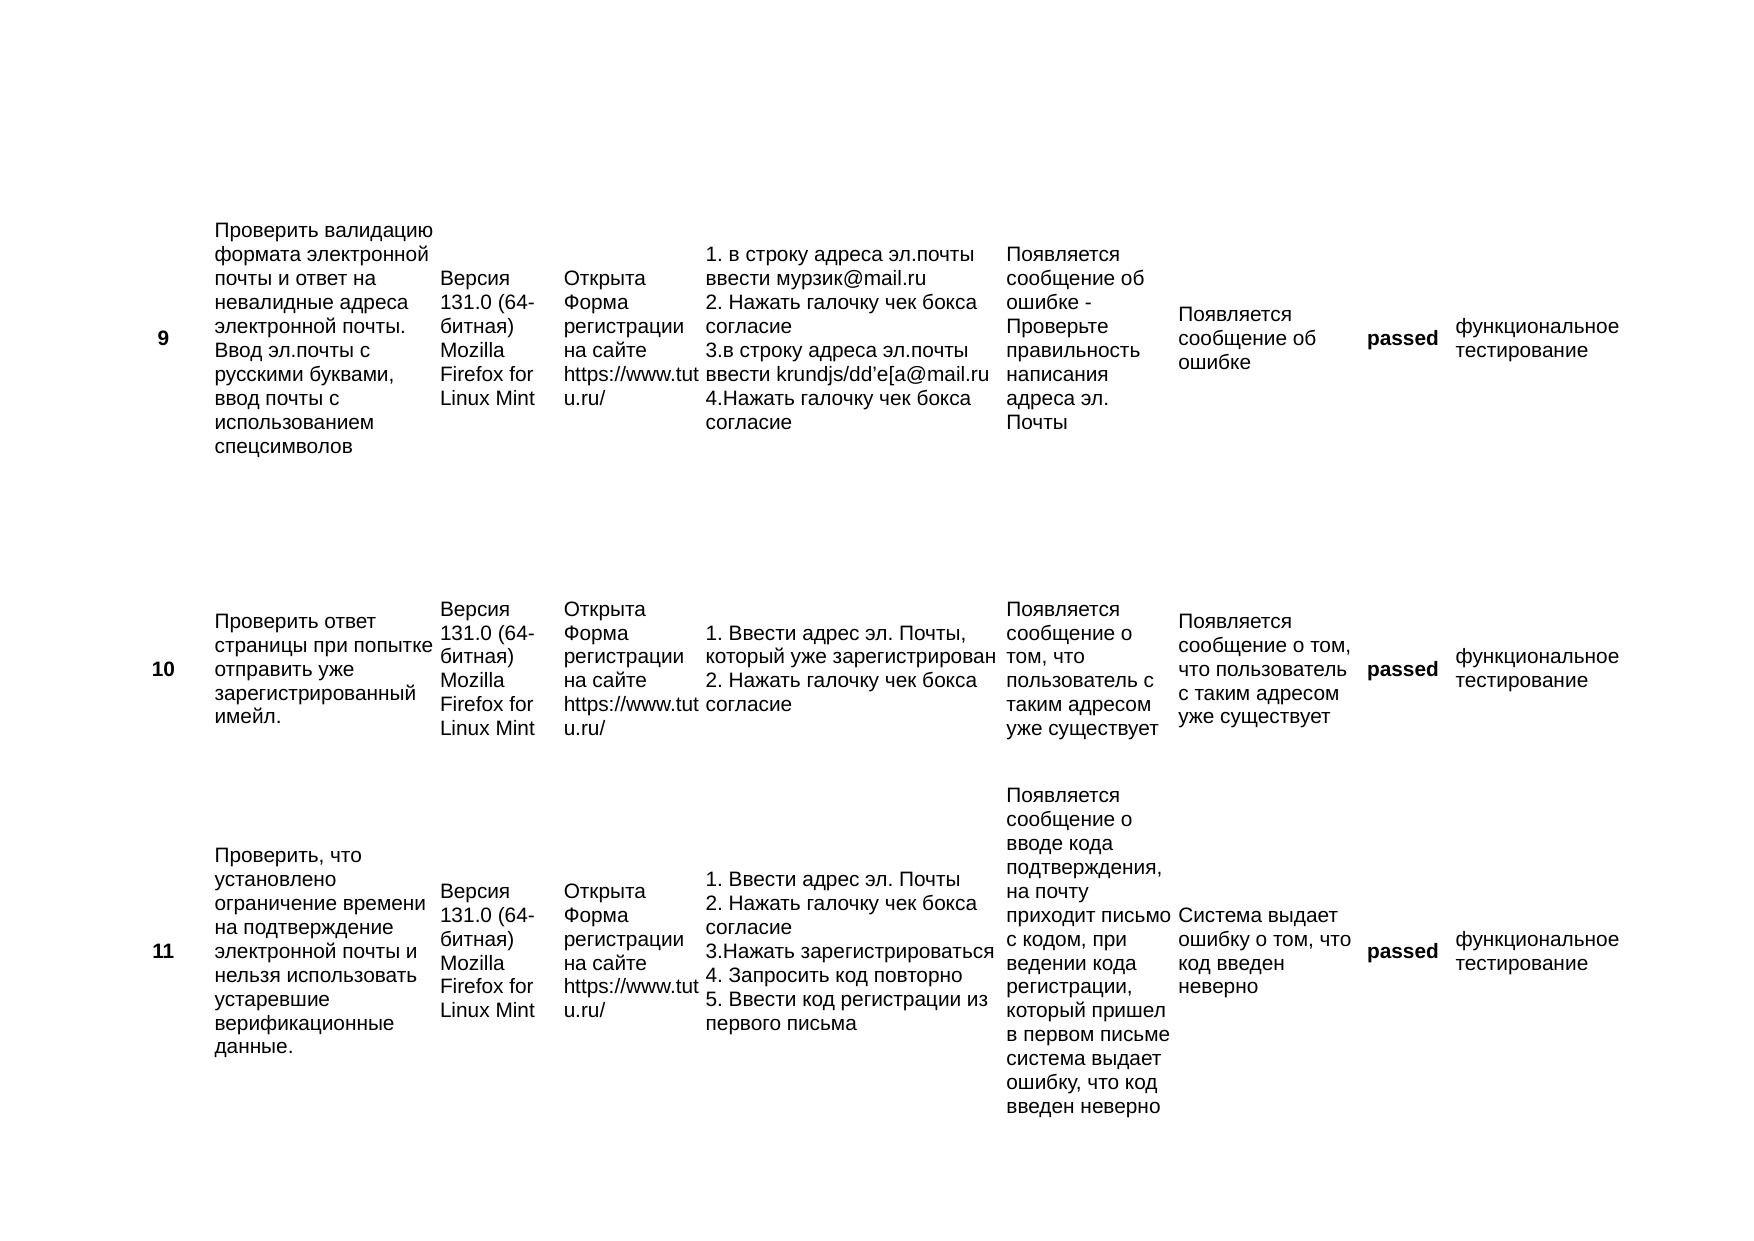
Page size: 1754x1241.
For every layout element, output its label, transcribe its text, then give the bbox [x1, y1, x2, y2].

table_cell Проверить, что установлено ограничение времени на подтверждение электронной почты и нельзя использовать устаревшие верификационные данные. [211, 779, 437, 1122]
table_cell 9 [115, 118, 211, 558]
table_cell Проверить валидацию формата электронной почты и ответ на невалидные адреса электронной почты. Ввод эл.почты с русскими буквами, ввод почты с использованием спецсимволов [211, 118, 437, 558]
table_cell Открыта Форма регистрации на сайте https://www.tutu.ru/ [560, 558, 702, 779]
table_cell 1. Ввести адрес эл. Почты, который уже зарегистрирован 2. Нажать галочку чек бокса согласие [702, 558, 1003, 779]
table_cell Появляется сообщение о вводе кода подтверждения,на почту приходит письмо с кодом, при ведении кода регистрации, который пришел в первом письме система выдает ошибку, что код введен неверно [1003, 779, 1175, 1122]
table_cell Появляется сообщение об ошибке [1175, 118, 1364, 558]
table_cell passed [1364, 779, 1452, 1122]
table_cell Версия 131.0 (64-битная) Mozilla Firefox for Linux Mint [437, 779, 560, 1122]
table_cell Открыта Форма регистрации на сайте https://www.tutu.ru/ [560, 118, 702, 558]
table_cell Появляется сообщение о том, что пользователь с таким адресом уже существует [1175, 558, 1364, 779]
table_cell функциональное тестирование [1452, 118, 1627, 558]
table_cell 1. в строку адреса эл.почты ввести мурзик@mail.ru 2. Нажать галочку чек бокса согласие 3.в строку адреса эл.почты ввести krundjs/dd’e[a@mail.ru 4.Нажать галочку чек бокса согласие [702, 118, 1003, 558]
table_cell Появляется сообщение об ошибке - Проверьте правильность написания адреса эл. Почты [1003, 118, 1175, 558]
table_cell 1. Ввести адрес эл. Почты 2. Нажать галочку чек бокса согласие 3.Нажать зарегистрироваться 4. Запросить код повторно 5. Ввести код регистрации из первого письма [702, 779, 1003, 1122]
table_cell Система выдает ошибку о том, что код введен неверно [1175, 779, 1364, 1122]
table_cell Открыта Форма регистрации на сайте https://www.tutu.ru/ [560, 779, 702, 1122]
table_cell функциональное тестирование [1452, 779, 1627, 1122]
table_cell функциональное тестирование [1452, 558, 1627, 779]
table_cell Версия 131.0 (64-битная) Mozilla Firefox for Linux Mint [437, 558, 560, 779]
table_cell 11 [115, 779, 211, 1122]
table_cell Появляется сообщение о том, что пользователь с таким адресом уже существует [1003, 558, 1175, 779]
table_cell 10 [115, 558, 211, 779]
table_cell passed [1364, 558, 1452, 779]
table_cell passed [1364, 118, 1452, 558]
table_cell Проверить ответ страницы при попытке отправить уже зарегистрированный имейл. [211, 558, 437, 779]
table_cell Версия 131.0 (64-битная) Mozilla Firefox for Linux Mint [437, 118, 560, 558]
